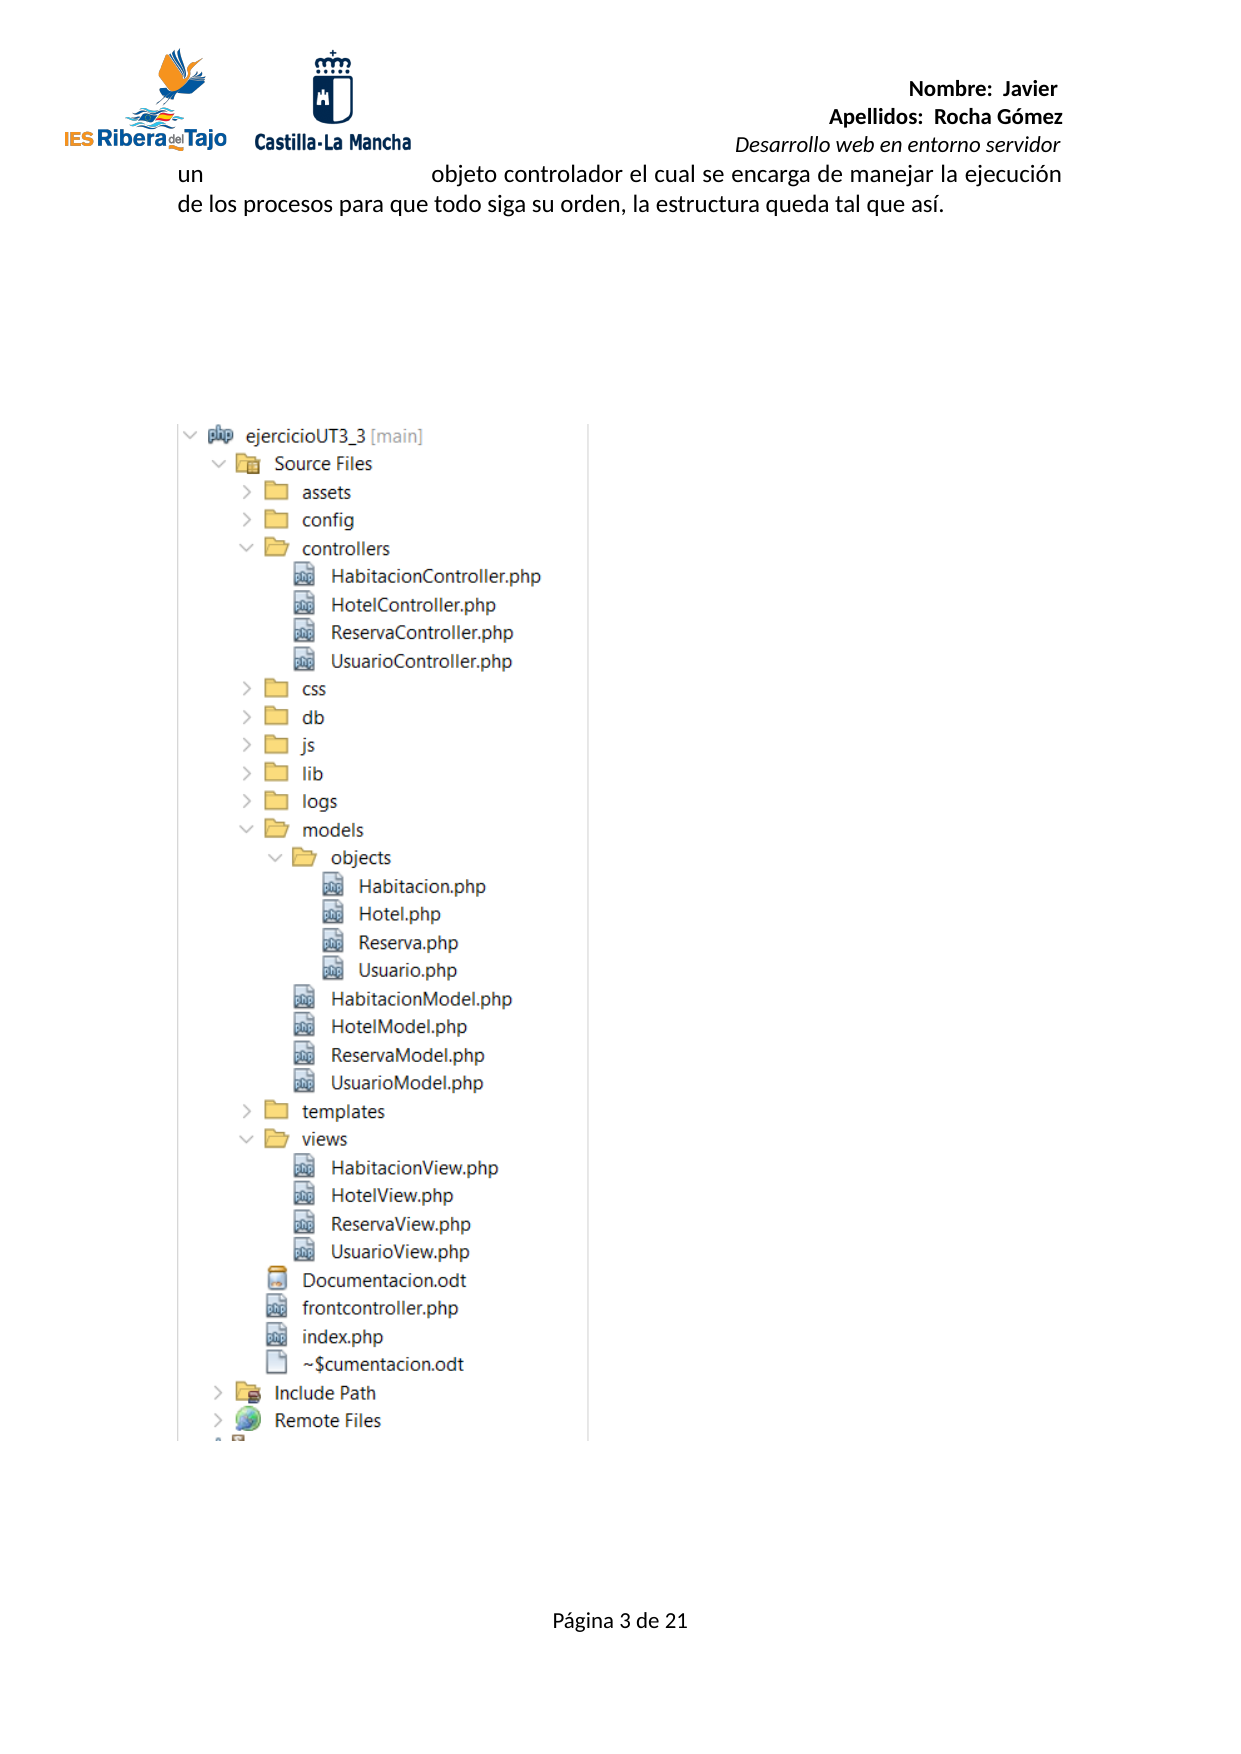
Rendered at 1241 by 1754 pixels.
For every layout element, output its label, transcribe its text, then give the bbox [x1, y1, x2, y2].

text un objeto controlador el cual se encarga de manejar la ejecución de los procesos para que todo siga su orden, la estructura queda tal que así. [177, 158, 1063, 219]
